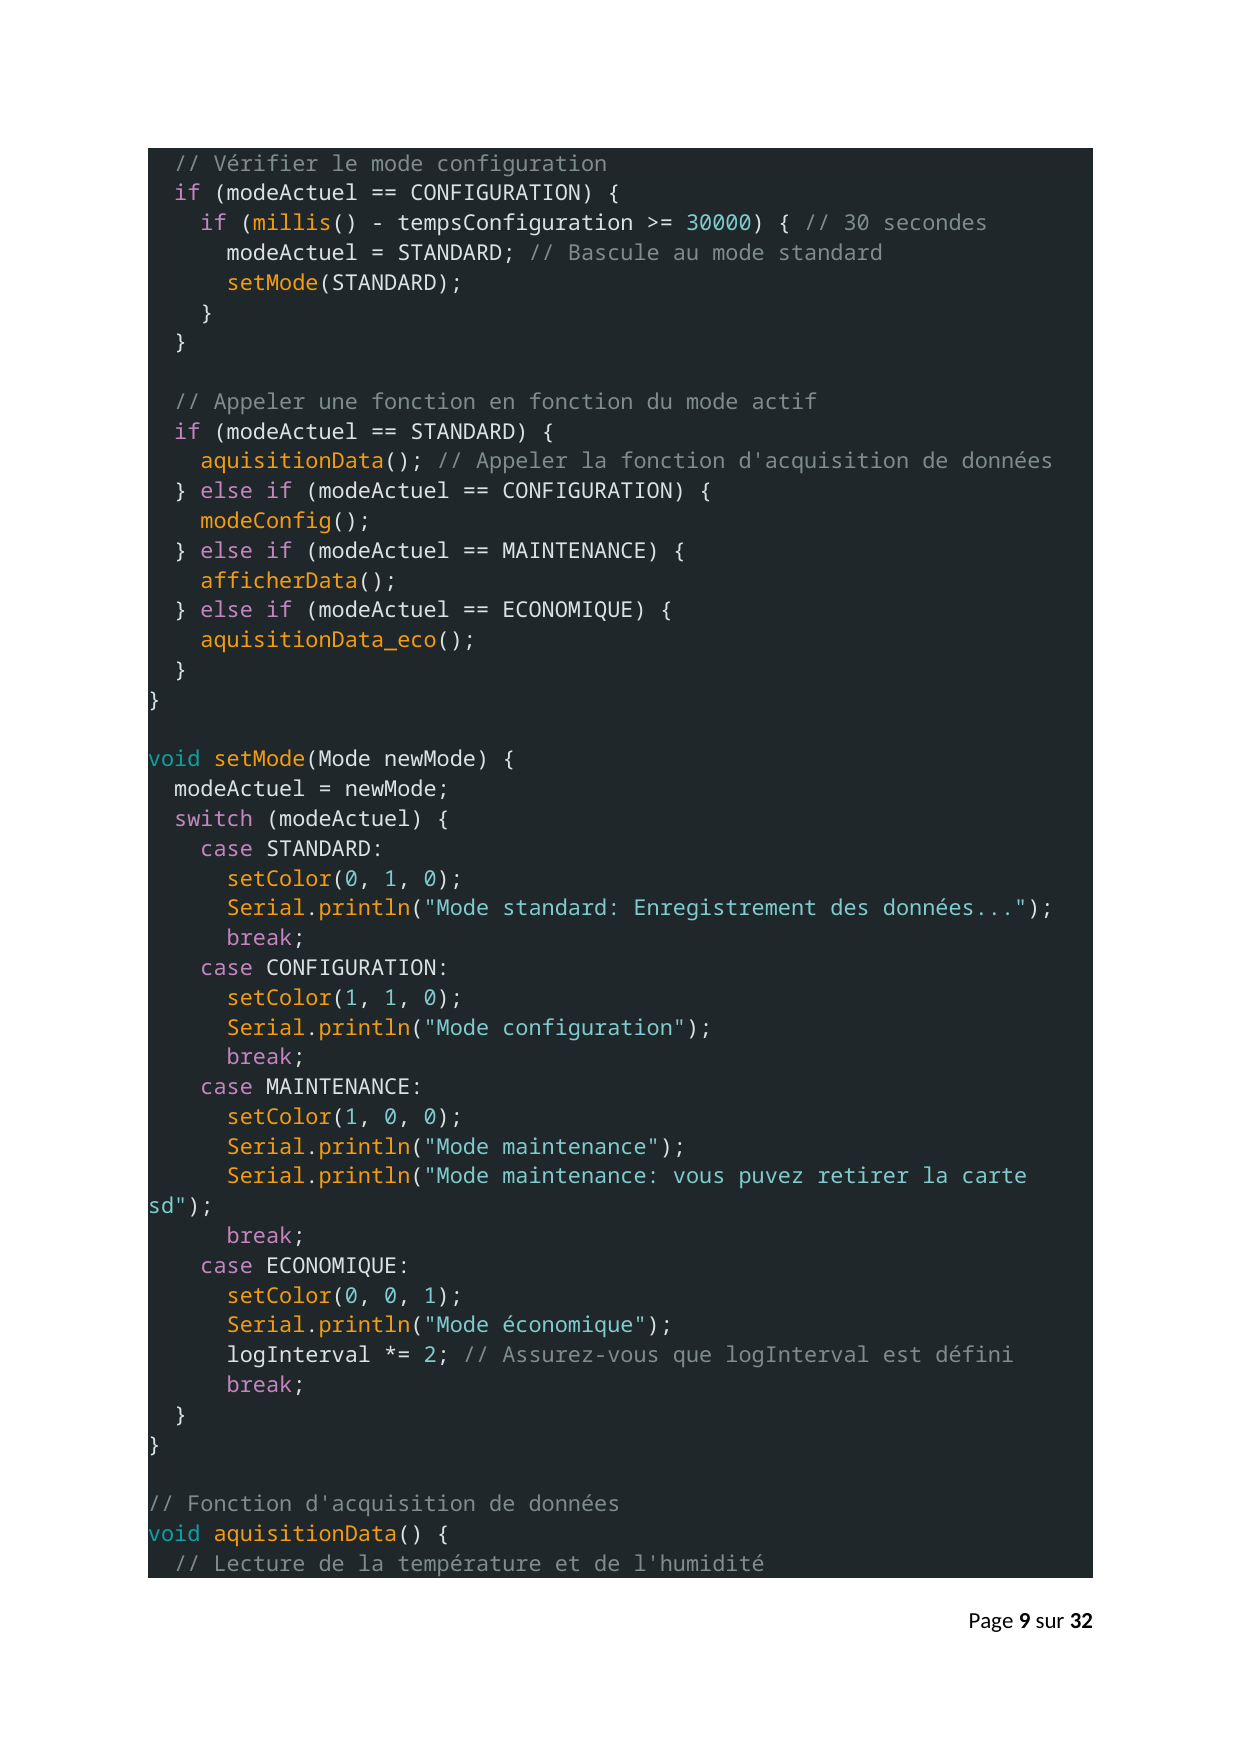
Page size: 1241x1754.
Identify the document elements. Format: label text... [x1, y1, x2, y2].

text // Lecture de la température et de l'humidité [148, 1548, 1093, 1578]
text } else if (modeActuel == CONFIGURATION) { [148, 475, 1093, 505]
text afficherData(); [148, 565, 1093, 594]
text setColor(0, 0, 1); [148, 1280, 1093, 1309]
text void setMode(Mode newMode) { [148, 743, 1093, 773]
text setColor(0, 1, 0); [148, 863, 1093, 892]
text if (modeActuel == CONFIGURATION) { [148, 177, 1093, 207]
text switch (modeActuel) { [148, 803, 1093, 833]
text if (modeActuel == STANDARD) { [148, 416, 1093, 446]
text } else if (modeActuel == ECONOMIQUE) { [148, 594, 1093, 624]
text modeActuel = newMode; [148, 773, 1093, 803]
text } [148, 684, 1093, 714]
text setMode(STANDARD); [148, 267, 1093, 297]
text } [148, 654, 1093, 684]
text aquisitionData(); // Appeler la fonction d'acquisition de données [148, 446, 1093, 475]
text Serial.println("Mode standard: Enregistrement des données..."); [148, 892, 1093, 922]
text if (millis() - tempsConfiguration >= 30000) { // 30 secondes [148, 207, 1093, 237]
text break; [148, 1369, 1093, 1399]
text } [148, 1399, 1093, 1429]
text Serial.println("Mode configuration"); [148, 1012, 1093, 1041]
text break; [148, 922, 1093, 952]
text case ECONOMIQUE: [148, 1250, 1093, 1280]
text // Vérifier le mode configuration [148, 148, 1093, 177]
text Serial.println("Mode économique"); [148, 1309, 1093, 1339]
text modeActuel = STANDARD; // Bascule au mode standard [148, 237, 1093, 267]
text setColor(1, 0, 0); [148, 1101, 1093, 1131]
text // Fonction d'acquisition de données [148, 1488, 1093, 1518]
text case STANDARD: [148, 833, 1093, 863]
text } else if (modeActuel == MAINTENANCE) { [148, 535, 1093, 565]
text } [148, 326, 1093, 356]
text setColor(1, 1, 0); [148, 982, 1093, 1012]
text } [148, 1429, 1093, 1458]
text break; [148, 1041, 1093, 1071]
text break; [148, 1220, 1093, 1250]
text modeConfig(); [148, 505, 1093, 535]
text aquisitionData_eco(); [148, 624, 1093, 654]
text logInterval *= 2; // Assurez-vous que logInterval est défini [148, 1339, 1093, 1369]
text case CONFIGURATION: [148, 952, 1093, 982]
text case MAINTENANCE: [148, 1071, 1093, 1101]
text Serial.println("Mode maintenance"); [148, 1131, 1093, 1161]
text void aquisitionData() { [148, 1518, 1093, 1548]
text Serial.println("Mode maintenance: vous puvez retirer la carte sd"); [148, 1161, 1093, 1220]
text // Appeler une fonction en fonction du mode actif [148, 386, 1093, 416]
text } [148, 297, 1093, 326]
